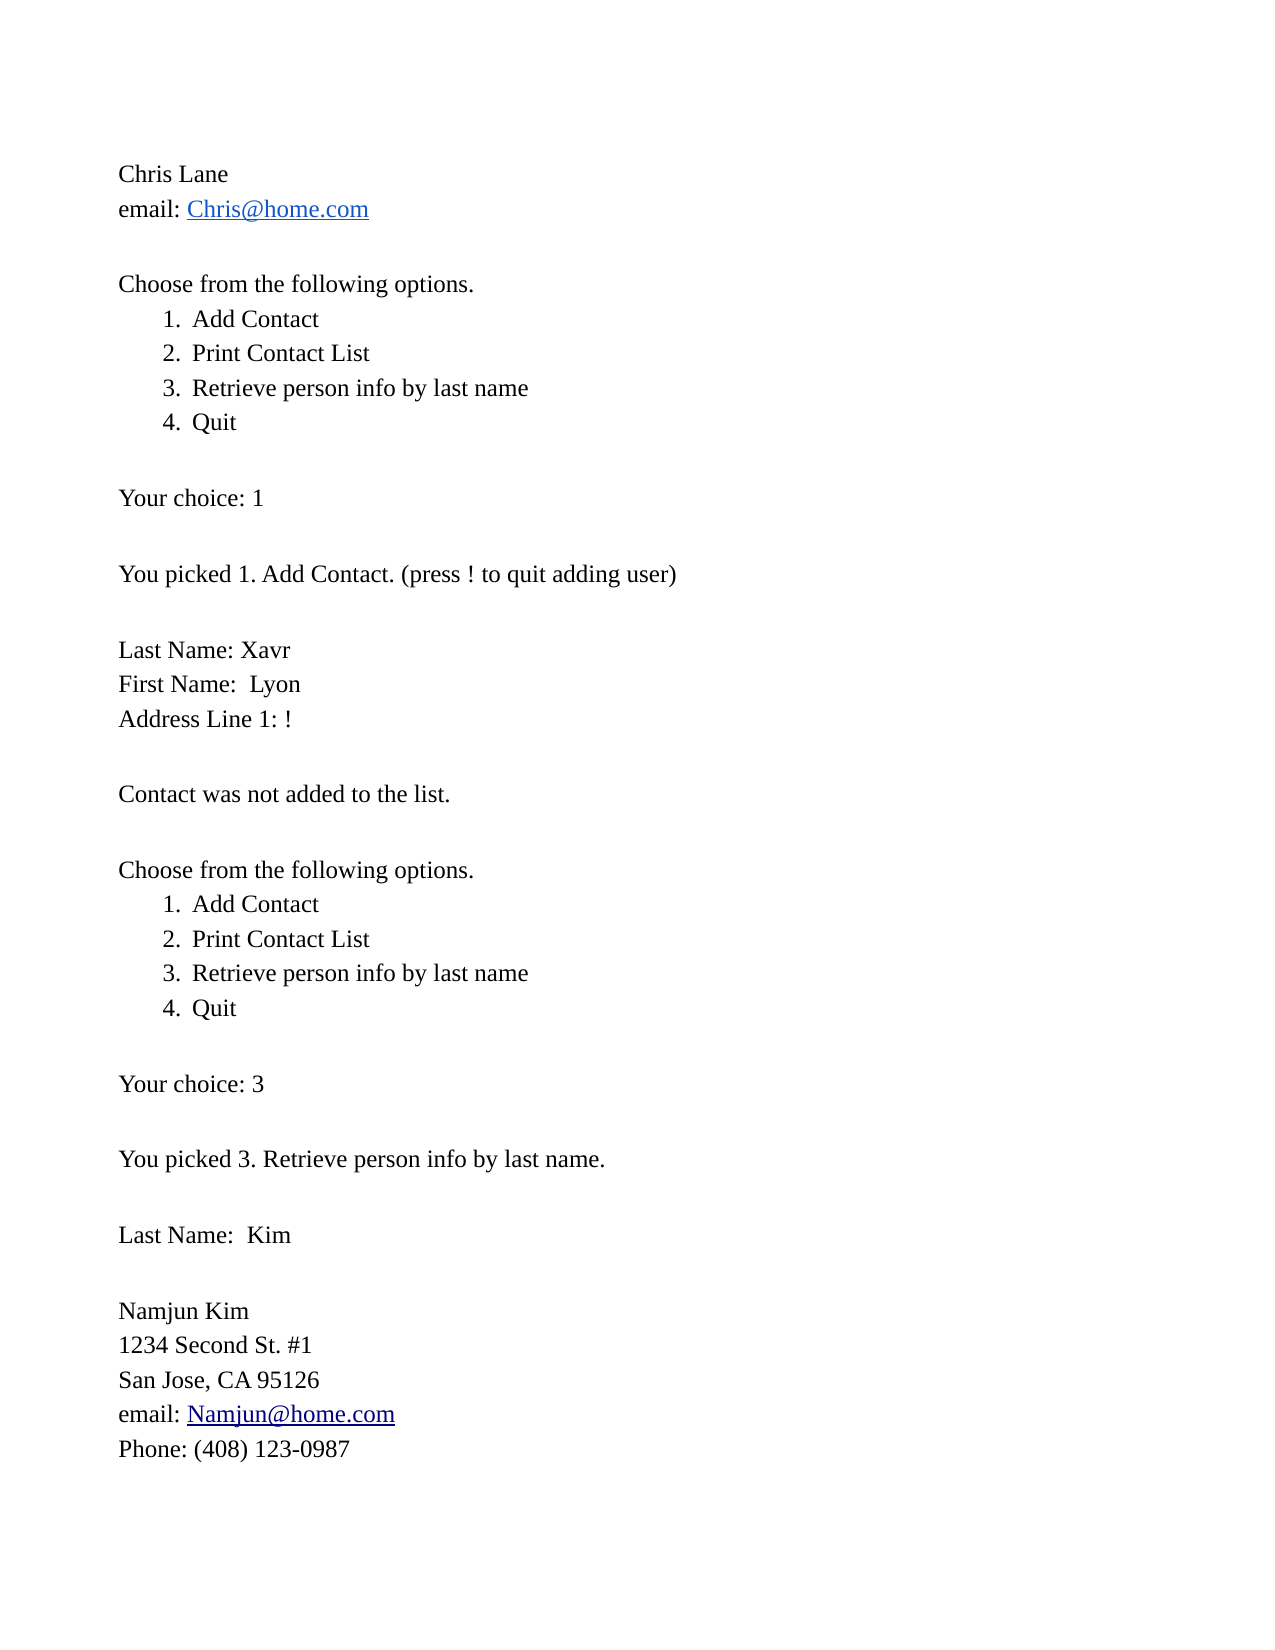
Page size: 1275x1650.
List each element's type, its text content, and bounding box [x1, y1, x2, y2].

text You picked 1. Add Contact. (press ! to quit adding user) [118, 559, 1157, 588]
list Quit [162, 407, 1157, 436]
text Address Line 1: ! [118, 704, 1157, 732]
text Last Name: Xavr [118, 635, 1157, 663]
text Your choice: 1 [118, 483, 1157, 512]
list Add Contact [162, 304, 1157, 333]
list Quit [162, 993, 1157, 1022]
text First Name: Lyon [118, 669, 1157, 698]
list Add Contact [162, 889, 1157, 918]
text Choose from the following options. [118, 269, 1157, 298]
text Namjun Kim [118, 1296, 1157, 1325]
text Chris Lane [118, 159, 1157, 188]
text Contact was not added to the list. [118, 779, 1157, 808]
text Choose from the following options. [118, 855, 1157, 884]
text email: Chris@home.com [118, 194, 1157, 223]
text Phone: (408) 123-0987 [118, 1434, 1157, 1463]
text email: Namjun@home.com [118, 1399, 1157, 1428]
text San Jose, CA 95126 [118, 1365, 1157, 1394]
list Print Contact List [162, 338, 1157, 367]
list Retrieve person info by last name [162, 958, 1157, 987]
list Print Contact List [162, 924, 1157, 953]
text Your choice: 3 [118, 1069, 1157, 1097]
list Retrieve person info by last name [162, 373, 1157, 402]
text Last Name: Kim [118, 1220, 1157, 1249]
text 1234 Second St. #1 [118, 1330, 1157, 1359]
text You picked 3. Retrieve person info by last name. [118, 1144, 1157, 1173]
